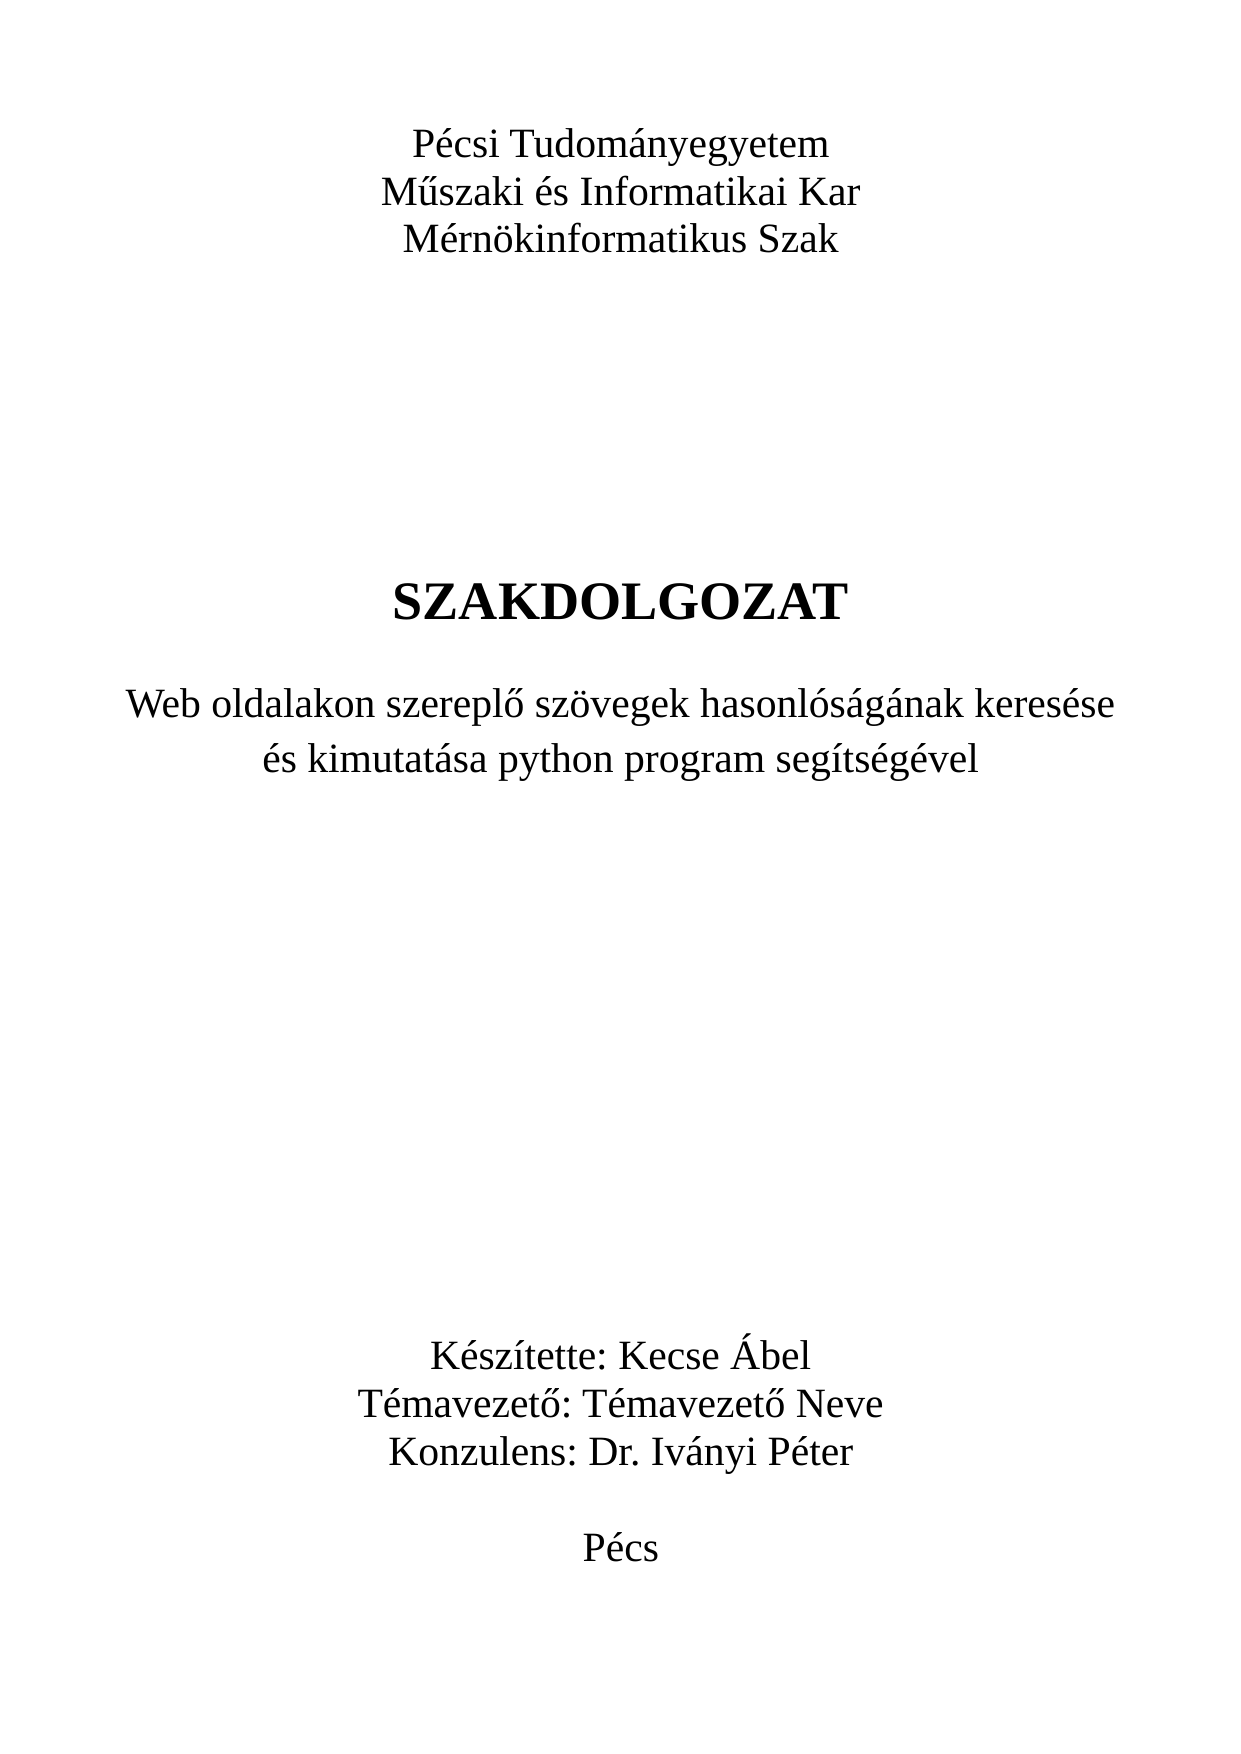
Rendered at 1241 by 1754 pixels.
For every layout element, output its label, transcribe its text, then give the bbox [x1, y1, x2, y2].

text Műszaki és Informatikai Kar [118, 166, 1123, 214]
text Web oldalakon szereplő szövegek hasonlóságának keresése és kimutatása python program segítségével [118, 679, 1123, 782]
text Témavezető: Témavezető Neve [118, 1378, 1123, 1426]
text Mérnökinformatikus Szak [118, 214, 1123, 262]
text Pécsi Tudományegyetem [118, 118, 1123, 166]
text Pécs [118, 1522, 1123, 1570]
text SZAKDOLGOZAT [118, 568, 1123, 631]
text Konzulens: Dr. Iványi Péter [118, 1426, 1123, 1474]
text Készítette: Kecse Ábel [118, 1331, 1123, 1378]
